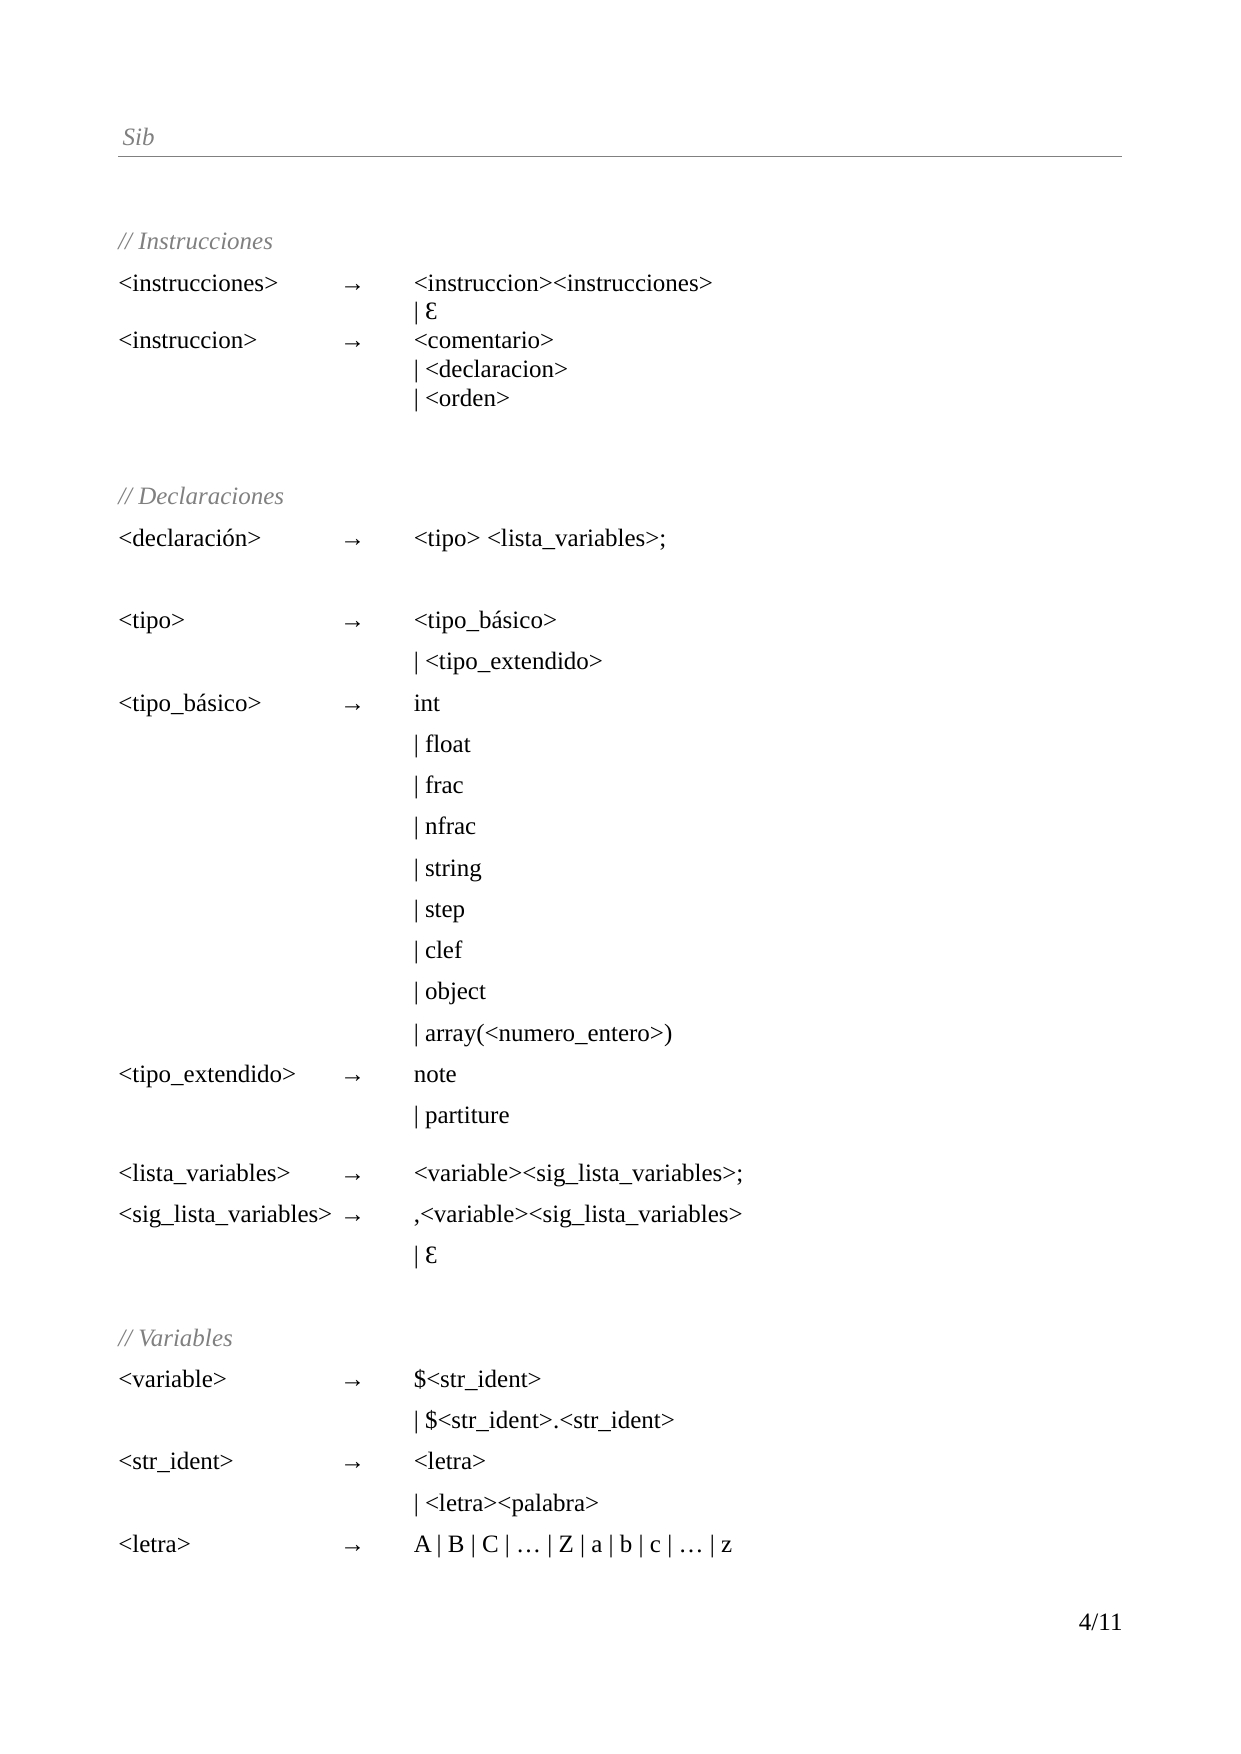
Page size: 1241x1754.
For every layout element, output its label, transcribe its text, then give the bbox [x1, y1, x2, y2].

text | <declaracion> [118, 354, 1122, 383]
text <tipo_extendido> → note [118, 1059, 1122, 1088]
text | nfrac [118, 811, 1122, 840]
text | array(<numero_entero>) [118, 1018, 1122, 1046]
text | float [118, 729, 1122, 758]
text | <tipo_extendido> [118, 646, 1122, 675]
text | clef [118, 935, 1122, 964]
text | $<str_ident>.<str_ident> [118, 1405, 1122, 1434]
text // Declaraciones [118, 481, 1122, 510]
text | step [118, 894, 1122, 923]
text | string [118, 853, 1122, 881]
text | Ɛ [118, 296, 1122, 325]
text <str_ident> → <letra> [118, 1446, 1122, 1475]
text // Instrucciones [118, 226, 1122, 255]
text <sig_lista_variables> → ,<variable><sig_lista_variables> [118, 1199, 1122, 1228]
text <tipo> → <tipo_básico> [118, 605, 1122, 634]
text | <letra><palabra> [118, 1488, 1122, 1516]
text <instruccion> → <comentario> [118, 325, 1122, 354]
text // Variables [118, 1323, 1122, 1351]
text | Ɛ [118, 1240, 1122, 1269]
text | partiture [118, 1100, 1122, 1129]
text | object [118, 976, 1122, 1005]
text <instrucciones> → <instruccion><instrucciones> [118, 268, 1122, 296]
text <lista_variables> → <variable><sig_lista_variables>; [118, 1158, 1122, 1186]
text <declaración> → <tipo> <lista_variables>; [118, 523, 1122, 551]
text | <orden> [118, 383, 1122, 411]
text <variable> → $<str_ident> [118, 1364, 1122, 1393]
text <tipo_básico> → int [118, 688, 1122, 716]
text | frac [118, 770, 1122, 799]
text <letra> → A | B | C | … | Z | a | b | c | … | z [118, 1529, 1122, 1558]
